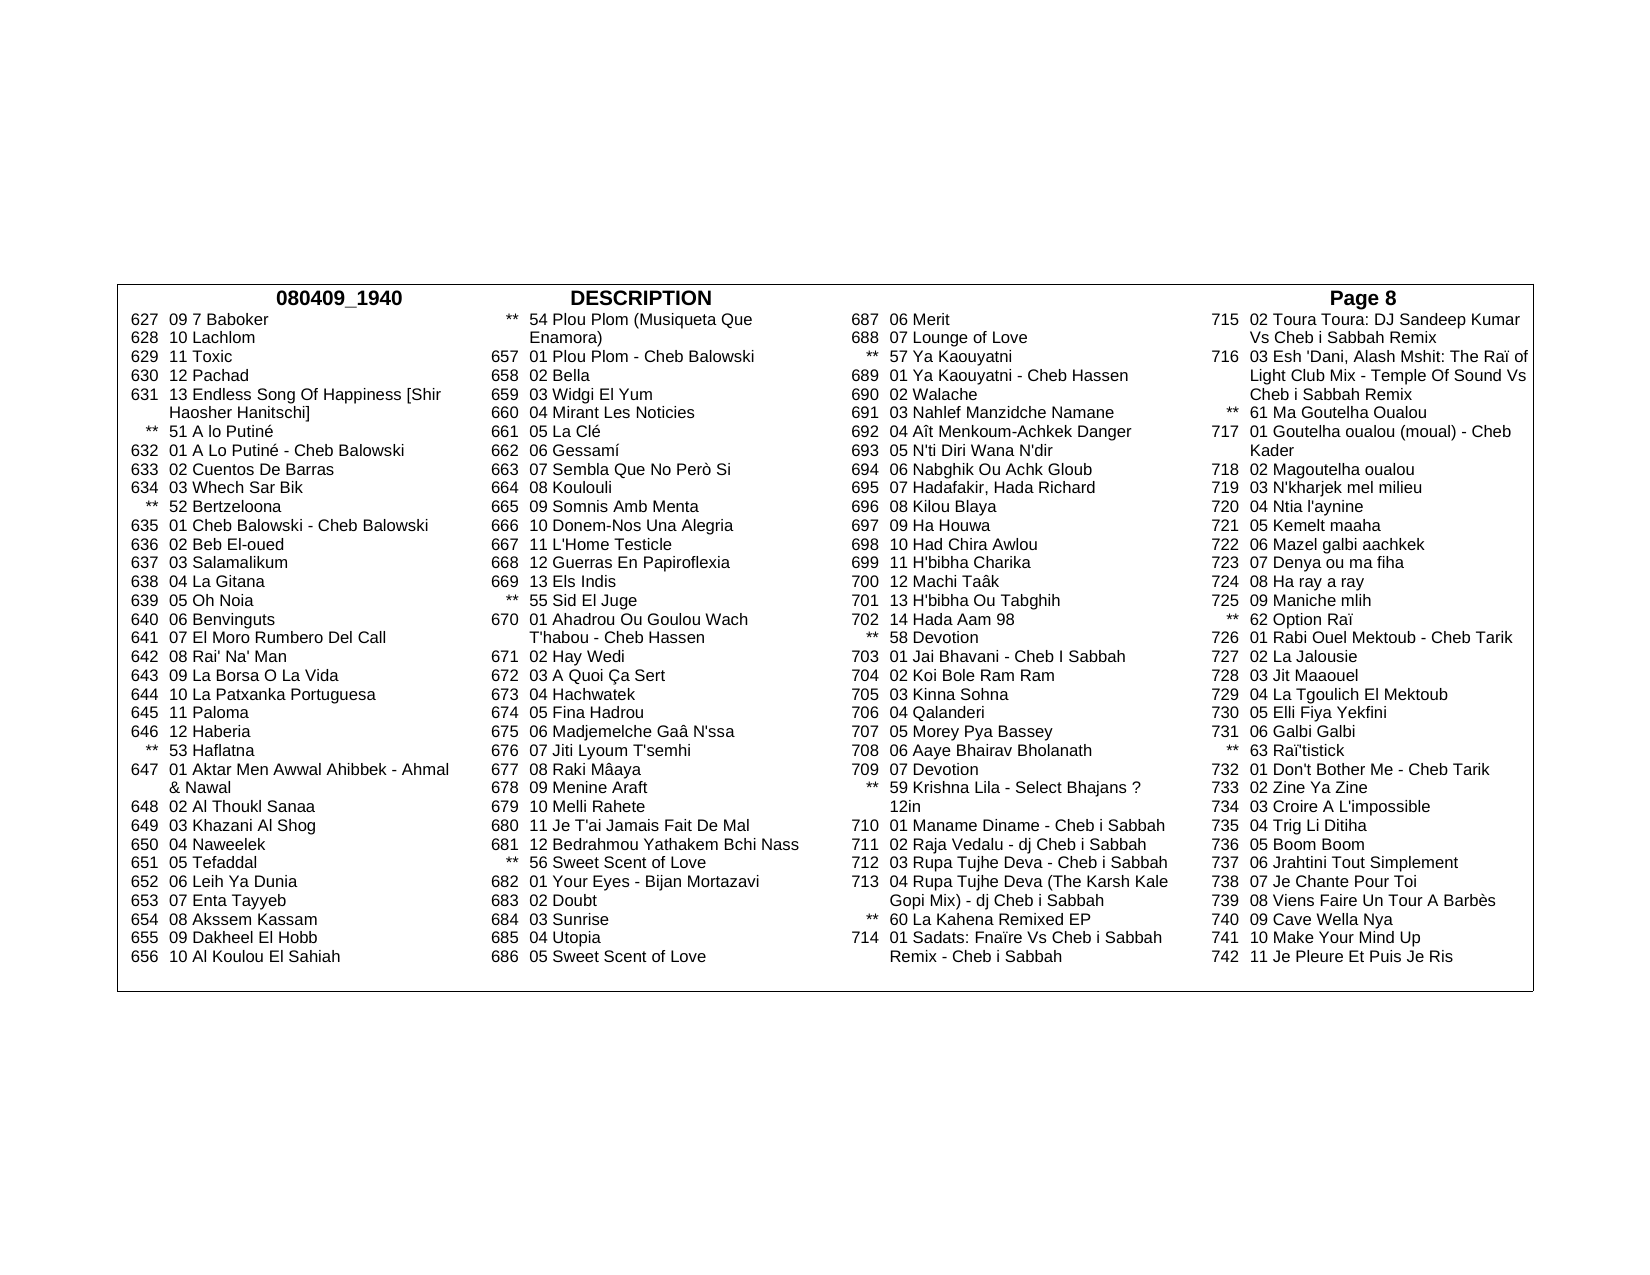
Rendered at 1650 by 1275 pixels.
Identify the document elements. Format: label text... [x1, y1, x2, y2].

table_cell 630 [118, 366, 166, 385]
table_cell 03 Khazani Al Shog [166, 816, 454, 835]
table_cell 01 Sadats: Fnaïre Vs Cheb i Sabbah Remix - Cheb i Sabbah [886, 929, 1175, 966]
table_cell 638 [118, 573, 166, 591]
table_cell 08 Ha ray a ray [1247, 573, 1533, 591]
table_cell 05 Fina Hadrou [526, 704, 815, 722]
table_cell 01 Rabi Ouel Mektoub - Cheb Tarik [1247, 629, 1533, 647]
table_cell 704 [838, 666, 886, 685]
table_cell 12 Haberia [166, 723, 454, 741]
table_cell 04 Ntia l'aynine [1247, 498, 1533, 516]
table_cell 10 Lachlom [166, 329, 454, 347]
table_cell 653 [118, 891, 166, 910]
table_cell 706 [838, 704, 886, 722]
table_cell 02 Zine Ya Zine [1247, 779, 1533, 797]
table_cell 699 [838, 554, 886, 572]
table_cell 661 [477, 423, 526, 441]
table_cell 01 Aktar Men Awwal Ahibbek - Ahmal & Nawal [166, 760, 454, 797]
table_cell 673 [477, 685, 526, 704]
table_cell 03 Rupa Tujhe Deva - Cheb i Sabbah [886, 854, 1175, 872]
table_cell 12 Pachad [166, 366, 454, 385]
table_cell ** [477, 591, 526, 610]
table_cell 676 [477, 741, 526, 760]
table_cell 632 [118, 441, 166, 460]
table_cell 61 Ma Goutelha Oualou [1247, 404, 1533, 422]
table_cell 01 Plou Plom - Cheb Balowski [526, 348, 815, 366]
table_cell 07 Denya ou ma fiha [1247, 554, 1533, 572]
table_cell 11 Je T'ai Jamais Fait De Mal [526, 816, 815, 835]
table_cell 650 [118, 835, 166, 854]
table_cell ** [838, 348, 886, 366]
table_cell 06 Gessamí [526, 441, 815, 460]
table_cell 10 Make Your Mind Up [1247, 929, 1533, 947]
table_cell 729 [1198, 685, 1247, 704]
table_cell 03 Whech Sar Bik [166, 479, 454, 497]
table_cell 726 [1198, 629, 1247, 647]
table_cell 06 Jrahtini Tout Simplement [1247, 854, 1533, 872]
table_cell 02 Cuentos De Barras [166, 460, 454, 479]
table_cell ** [838, 910, 886, 929]
table_cell 686 [477, 948, 526, 966]
table_cell 03 Sunrise [526, 910, 815, 929]
table_cell 649 [118, 816, 166, 835]
table_cell 697 [838, 516, 886, 535]
table_cell 737 [1198, 854, 1247, 872]
table_cell 03 Salamalikum [166, 554, 454, 572]
table_cell 10 Had Chira Awlou [886, 535, 1175, 554]
table_cell 679 [477, 798, 526, 816]
table_cell 660 [477, 404, 526, 422]
table_cell 707 [838, 723, 886, 741]
table_cell 02 Raja Vedalu - dj Cheb i Sabbah [886, 835, 1175, 854]
table_cell 01 Jai Bhavani - Cheb I Sabbah [886, 648, 1175, 666]
table_cell 674 [477, 704, 526, 722]
table_cell 09 Somnis Amb Menta [526, 498, 815, 516]
table_cell 643 [118, 666, 166, 685]
table_cell 07 Sembla Que No Però Si [526, 460, 815, 479]
table_cell 07 Hadafakir, Hada Richard [886, 479, 1175, 497]
table_cell 05 Sweet Scent of Love [526, 948, 815, 966]
table_cell 55 Sid El Juge [526, 591, 815, 610]
table_cell 733 [1198, 779, 1247, 797]
table_cell 09 Maniche mlih [1247, 591, 1533, 610]
table_cell 741 [1198, 929, 1247, 947]
table_cell ** [838, 779, 886, 816]
table_cell 02 Al Thoukl Sanaa [166, 798, 454, 816]
table_cell 690 [838, 385, 886, 404]
table_cell 04 Qalanderi [886, 704, 1175, 722]
table_cell 720 [1198, 498, 1247, 516]
table_cell 696 [838, 498, 886, 516]
table_cell 692 [838, 423, 886, 441]
table_cell 651 [118, 854, 166, 872]
table_cell 647 [118, 760, 166, 797]
table_cell 13 Endless Song Of Happiness [Shir Haosher Hanitschi] [166, 385, 454, 422]
table_cell 708 [838, 741, 886, 760]
table_cell 10 Al Koulou El Sahiah [166, 948, 454, 966]
table_cell ** [477, 310, 526, 347]
table_cell 11 Paloma [166, 704, 454, 722]
table_cell 711 [838, 835, 886, 854]
table_cell 05 N'ti Diri Wana N'dir [886, 441, 1175, 460]
table_cell 07 Lounge of Love [886, 329, 1175, 347]
table_cell 627 [118, 310, 166, 329]
table_cell 02 Magoutelha oualou [1247, 460, 1533, 479]
table_cell 06 Madjemelche Gaâ N'ssa [526, 723, 815, 741]
table_cell 02 Walache [886, 385, 1175, 404]
table_cell 713 [838, 873, 886, 910]
table_cell 04 Utopia [526, 929, 815, 947]
table_cell 06 Leih Ya Dunia [166, 873, 454, 891]
table_cell 662 [477, 441, 526, 460]
table_cell ** [1198, 610, 1247, 629]
table_cell 646 [118, 723, 166, 741]
table_cell 02 La Jalousie [1247, 648, 1533, 666]
table_cell 678 [477, 779, 526, 797]
table_cell ** [1198, 741, 1247, 760]
table_cell 665 [477, 498, 526, 516]
table_cell 732 [1198, 760, 1247, 779]
table_cell 723 [1198, 554, 1247, 572]
table_cell 10 Melli Rahete [526, 798, 815, 816]
table_cell 687 [838, 310, 886, 329]
table_cell 654 [118, 910, 166, 929]
table_cell 06 Aaye Bhairav Bholanath [886, 741, 1175, 760]
table_cell 702 [838, 610, 886, 629]
table_cell 03 Jit Maaouel [1247, 666, 1533, 685]
table_cell 716 [1198, 348, 1247, 404]
table_cell 640 [118, 610, 166, 629]
table_cell 703 [838, 648, 886, 666]
table_cell 04 Aît Menkoum-Achkek Danger [886, 423, 1175, 441]
table_cell 01 Ahadrou Ou Goulou Wach T'habou - Cheb Hassen [526, 610, 815, 647]
table_cell 02 Beb El-oued [166, 535, 454, 554]
table_cell 08 Viens Faire Un Tour A Barbès [1247, 891, 1533, 910]
table_cell ** [118, 423, 166, 441]
table_cell 657 [477, 348, 526, 366]
table_cell 742 [1198, 948, 1247, 966]
table_cell 668 [477, 554, 526, 572]
table_cell 07 Jiti Lyoum T'semhi [526, 741, 815, 760]
table_cell 04 Naweelek [166, 835, 454, 854]
table_cell 669 [477, 573, 526, 591]
table_cell 09 7 Baboker [166, 310, 454, 329]
table_cell 04 Rupa Tujhe Deva (The Karsh Kale Gopi Mix) - dj Cheb i Sabbah [886, 873, 1175, 910]
table_cell 10 La Patxanka Portuguesa [166, 685, 454, 704]
table_cell 710 [838, 816, 886, 835]
table_cell 631 [118, 385, 166, 422]
table_cell 14 Hada Aam 98 [886, 610, 1175, 629]
table_cell 11 Toxic [166, 348, 454, 366]
table_cell 04 Trig Li Ditiha [1247, 816, 1533, 835]
table_cell 672 [477, 666, 526, 685]
table_cell 02 Doubt [526, 891, 815, 910]
table_cell 06 Nabghik Ou Achk Gloub [886, 460, 1175, 479]
table_cell 02 Toura Toura: DJ Sandeep Kumar Vs Cheb i Sabbah Remix [1247, 310, 1533, 347]
table_cell 734 [1198, 798, 1247, 816]
table_cell 659 [477, 385, 526, 404]
table_cell 01 Your Eyes - Bijan Mortazavi [526, 873, 815, 891]
table_cell 727 [1198, 648, 1247, 666]
table_cell 681 [477, 835, 526, 854]
table_cell 07 Je Chante Pour Toi [1247, 873, 1533, 891]
table_cell ** [118, 498, 166, 516]
table_cell 739 [1198, 891, 1247, 910]
table_cell 695 [838, 479, 886, 497]
table_cell 634 [118, 479, 166, 497]
table_cell 667 [477, 535, 526, 554]
table_cell 12 Bedrahmou Yathakem Bchi Nass [526, 835, 815, 854]
table_cell 59 Krishna Lila - Select Bhajans ? 12in [886, 779, 1175, 816]
table_cell 728 [1198, 666, 1247, 685]
table_cell 01 Cheb Balowski - Cheb Balowski [166, 516, 454, 535]
table_cell 656 [118, 948, 166, 966]
table_cell 52 Bertzeloona [166, 498, 454, 516]
table_cell 645 [118, 704, 166, 722]
table_cell 05 Tefaddal [166, 854, 454, 872]
table_cell 629 [118, 348, 166, 366]
table_cell 658 [477, 366, 526, 385]
table_cell 712 [838, 854, 886, 872]
table_cell 60 La Kahena Remixed EP [886, 910, 1175, 929]
table_cell 03 Kinna Sohna [886, 685, 1175, 704]
table_cell 694 [838, 460, 886, 479]
table_cell 04 La Gitana [166, 573, 454, 591]
table_cell 689 [838, 366, 886, 385]
table_cell 06 Merit [886, 310, 1175, 329]
table_cell 05 Boom Boom [1247, 835, 1533, 854]
table_cell 56 Sweet Scent of Love [526, 854, 815, 872]
table_cell 01 Don't Bother Me - Cheb Tarik [1247, 760, 1533, 779]
table_cell 01 Ya Kaouyatni - Cheb Hassen [886, 366, 1175, 385]
table_cell 08 Akssem Kassam [166, 910, 454, 929]
table_cell 636 [118, 535, 166, 554]
table_cell 633 [118, 460, 166, 479]
table_cell 709 [838, 760, 886, 779]
table_cell ** [477, 854, 526, 872]
table_cell 715 [1198, 310, 1247, 347]
table_cell 648 [118, 798, 166, 816]
table_cell 680 [477, 816, 526, 835]
table_cell 736 [1198, 835, 1247, 854]
table_cell 719 [1198, 479, 1247, 497]
table_cell 675 [477, 723, 526, 741]
table_cell 722 [1198, 535, 1247, 554]
table_cell 51 A lo Putiné [166, 423, 454, 441]
table_cell 01 Maname Diname - Cheb i Sabbah [886, 816, 1175, 835]
table_cell 58 Devotion [886, 629, 1175, 647]
table_cell 717 [1198, 423, 1247, 460]
table_cell 09 Dakheel El Hobb [166, 929, 454, 947]
table_cell 735 [1198, 816, 1247, 835]
table_cell 13 Els Indis [526, 573, 815, 591]
table_cell 12 Machi Taâk [886, 573, 1175, 591]
table_cell ** [838, 629, 886, 647]
table_cell 03 Widgi El Yum [526, 385, 815, 404]
table_cell 02 Hay Wedi [526, 648, 815, 666]
table_cell 664 [477, 479, 526, 497]
table_cell 04 La Tgoulich El Mektoub [1247, 685, 1533, 704]
table_cell 05 Elli Fiya Yekfini [1247, 704, 1533, 722]
table_cell ** [118, 741, 166, 760]
table_cell 06 Mazel galbi aachkek [1247, 535, 1533, 554]
table_cell 05 Kemelt maaha [1247, 516, 1533, 535]
table_cell 02 Koi Bole Ram Ram [886, 666, 1175, 685]
table_cell 07 El Moro Rumbero Del Call [166, 629, 454, 647]
table_cell 724 [1198, 573, 1247, 591]
table_cell 635 [118, 516, 166, 535]
table_cell 731 [1198, 723, 1247, 741]
table_cell 05 Morey Pya Bassey [886, 723, 1175, 741]
table_cell 701 [838, 591, 886, 610]
table_cell 03 A Quoi Ça Sert [526, 666, 815, 685]
table_cell ** [1198, 404, 1247, 422]
table_cell 652 [118, 873, 166, 891]
table_cell 03 Croire A L'impossible [1247, 798, 1533, 816]
table_cell 01 A Lo Putiné - Cheb Balowski [166, 441, 454, 460]
table_cell 714 [838, 929, 886, 966]
table_cell 02 Bella [526, 366, 815, 385]
table_cell 11 L'Home Testicle [526, 535, 815, 554]
table_cell 03 Nahlef Manzidche Namane [886, 404, 1175, 422]
table_cell 01 Goutelha oualou (moual) - Cheb Kader [1247, 423, 1533, 460]
table_cell 670 [477, 610, 526, 647]
table_cell 04 Hachwatek [526, 685, 815, 704]
table_cell 03 Esh 'Dani, Alash Mshit: The Raï of Light Club Mix - Temple Of Sound Vs Cheb i Sabbah Remix [1247, 348, 1533, 404]
table_cell 63 Raï'tistick [1247, 741, 1533, 760]
table_cell 721 [1198, 516, 1247, 535]
table_cell 666 [477, 516, 526, 535]
table_cell 628 [118, 329, 166, 347]
table_cell 700 [838, 573, 886, 591]
table_cell 09 Cave Wella Nya [1247, 910, 1533, 929]
table_cell 671 [477, 648, 526, 666]
table_cell 682 [477, 873, 526, 891]
table_cell 09 La Borsa O La Vida [166, 666, 454, 685]
table_cell 05 La Clé [526, 423, 815, 441]
table_cell 12 Guerras En Papiroflexia [526, 554, 815, 572]
table_cell 11 Je Pleure Et Puis Je Ris [1247, 948, 1533, 966]
table_cell 637 [118, 554, 166, 572]
table_cell 718 [1198, 460, 1247, 479]
table_cell 685 [477, 929, 526, 947]
table_cell 08 Rai' Na' Man [166, 648, 454, 666]
table_cell 693 [838, 441, 886, 460]
table_cell 09 Menine Araft [526, 779, 815, 797]
table_cell 03 N'kharjek mel milieu [1247, 479, 1533, 497]
table_cell 698 [838, 535, 886, 554]
table_cell 05 Oh Noia [166, 591, 454, 610]
table_cell 54 Plou Plom (Musiqueta Que Enamora) [526, 310, 815, 347]
table_cell 738 [1198, 873, 1247, 891]
table_cell 725 [1198, 591, 1247, 610]
table_cell 07 Enta Tayyeb [166, 891, 454, 910]
table_cell 691 [838, 404, 886, 422]
table_cell 683 [477, 891, 526, 910]
table_cell 09 Ha Houwa [886, 516, 1175, 535]
table_cell 06 Benvinguts [166, 610, 454, 629]
table_cell 677 [477, 760, 526, 779]
table_cell 740 [1198, 910, 1247, 929]
table_cell 730 [1198, 704, 1247, 722]
table_cell 08 Raki Mâaya [526, 760, 815, 779]
table_cell 639 [118, 591, 166, 610]
table_cell 13 H'bibha Ou Tabghih [886, 591, 1175, 610]
table_cell 57 Ya Kaouyatni [886, 348, 1175, 366]
table_cell 08 Kilou Blaya [886, 498, 1175, 516]
table_cell 06 Galbi Galbi [1247, 723, 1533, 741]
table_cell 684 [477, 910, 526, 929]
table_cell 642 [118, 648, 166, 666]
table_cell 62 Option Raï [1247, 610, 1533, 629]
table_cell 641 [118, 629, 166, 647]
table_cell 53 Haflatna [166, 741, 454, 760]
table_cell 655 [118, 929, 166, 947]
table_cell 10 Donem-Nos Una Alegria [526, 516, 815, 535]
table_cell 644 [118, 685, 166, 704]
table_cell 11 H'bibha Charika [886, 554, 1175, 572]
table_cell 705 [838, 685, 886, 704]
table_cell 04 Mirant Les Noticies [526, 404, 815, 422]
table_cell 08 Koulouli [526, 479, 815, 497]
table_cell 688 [838, 329, 886, 347]
table_cell 07 Devotion [886, 760, 1175, 779]
table_cell 663 [477, 460, 526, 479]
